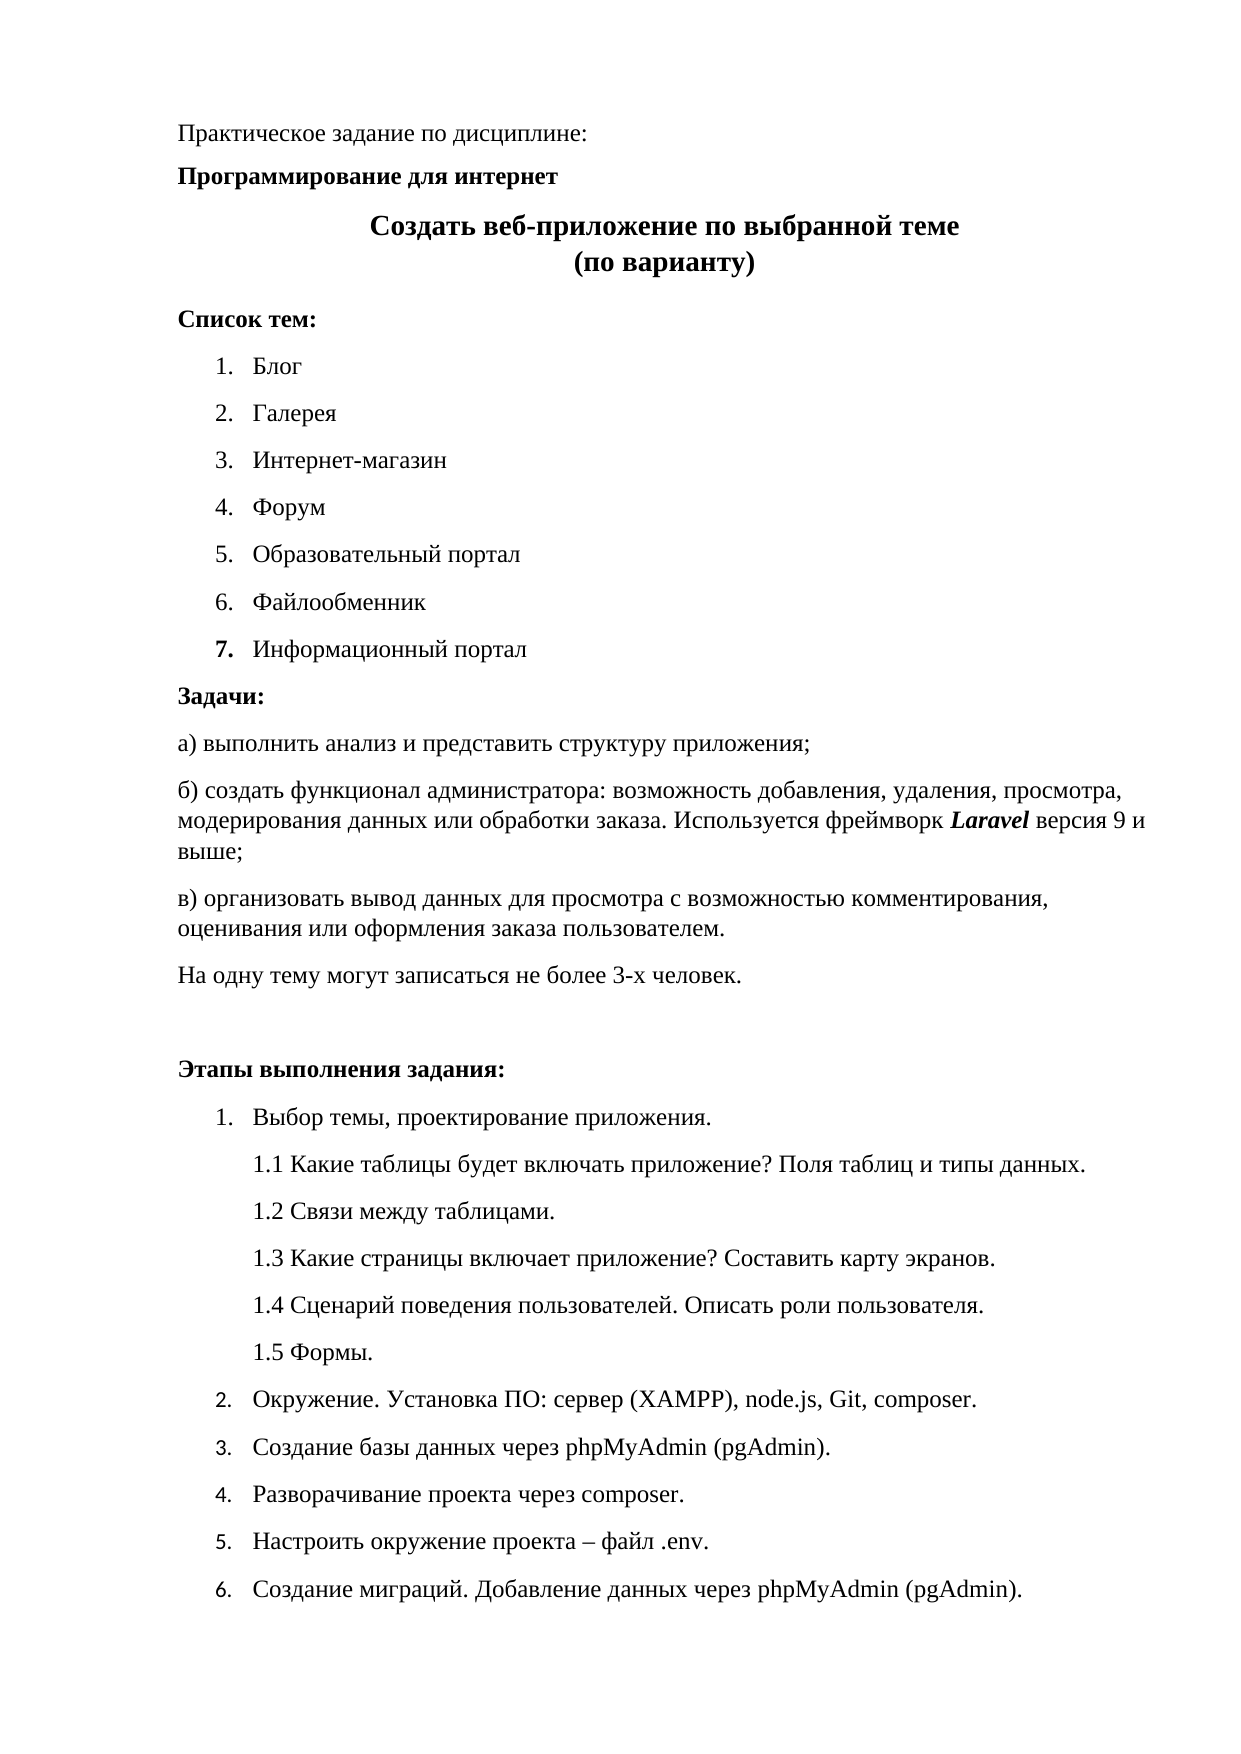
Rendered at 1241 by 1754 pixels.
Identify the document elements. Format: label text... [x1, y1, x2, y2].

list Окружение. Установка ПО: сервер (XAMPP), node.js, Git, composer. [215, 1384, 1152, 1413]
text Создать веб-приложение по выбранной теме [177, 208, 1152, 242]
list Создание базы данных через phpMyAdmin (pgAdmin). [215, 1432, 1152, 1461]
list Какие таблицы будет включать приложение? Поля таблиц и типы данных. [252, 1149, 1152, 1177]
text (по варианту) [177, 244, 1152, 277]
list Интернет-магазин [215, 445, 1152, 474]
list Сценарий поведения пользователей. Описать роли пользователя. [252, 1290, 1152, 1319]
list Выбор темы, проектирование приложения. [215, 1102, 1152, 1130]
list Связи между таблицами. [252, 1196, 1152, 1224]
text в) организовать вывод данных для просмотра с возможностью комментирования, оценивания или оформления заказа пользователем. [177, 883, 1152, 942]
text Этапы выполнения задания: [177, 1054, 1152, 1083]
list Какие страницы включает приложение? Составить карту экранов. [252, 1243, 1152, 1272]
list Форум [215, 492, 1152, 521]
list Блог [215, 351, 1152, 380]
list Формы. [252, 1337, 1152, 1366]
list Образовательный портал [215, 539, 1152, 568]
list Разворачивание проекта через composer. [215, 1479, 1152, 1508]
list Файлообменник [215, 587, 1152, 615]
text На одну тему могут записаться не более 3-х человек. [177, 960, 1152, 989]
list Создание миграций. Добавление данных через phpMyAdmin (pgAdmin). [215, 1574, 1152, 1603]
text Задачи: [177, 681, 1152, 709]
list Галерея [215, 398, 1152, 427]
text а) выполнить анализ и представить структуру приложения; [177, 728, 1152, 757]
list Информационный портал [215, 634, 1152, 662]
text Программирование для интернет [177, 161, 1152, 190]
text Практическое задание по дисциплине: [177, 118, 1152, 147]
list Настроить окружение проекта – файл .env. [215, 1526, 1152, 1555]
text б) создать функционал администратора: возможность добавления, удаления, просмотра, модерирования данных или обработки заказа. Используется фреймворк Laravel версия 9 и выше; [177, 775, 1152, 864]
text Список тем: [177, 304, 1152, 333]
